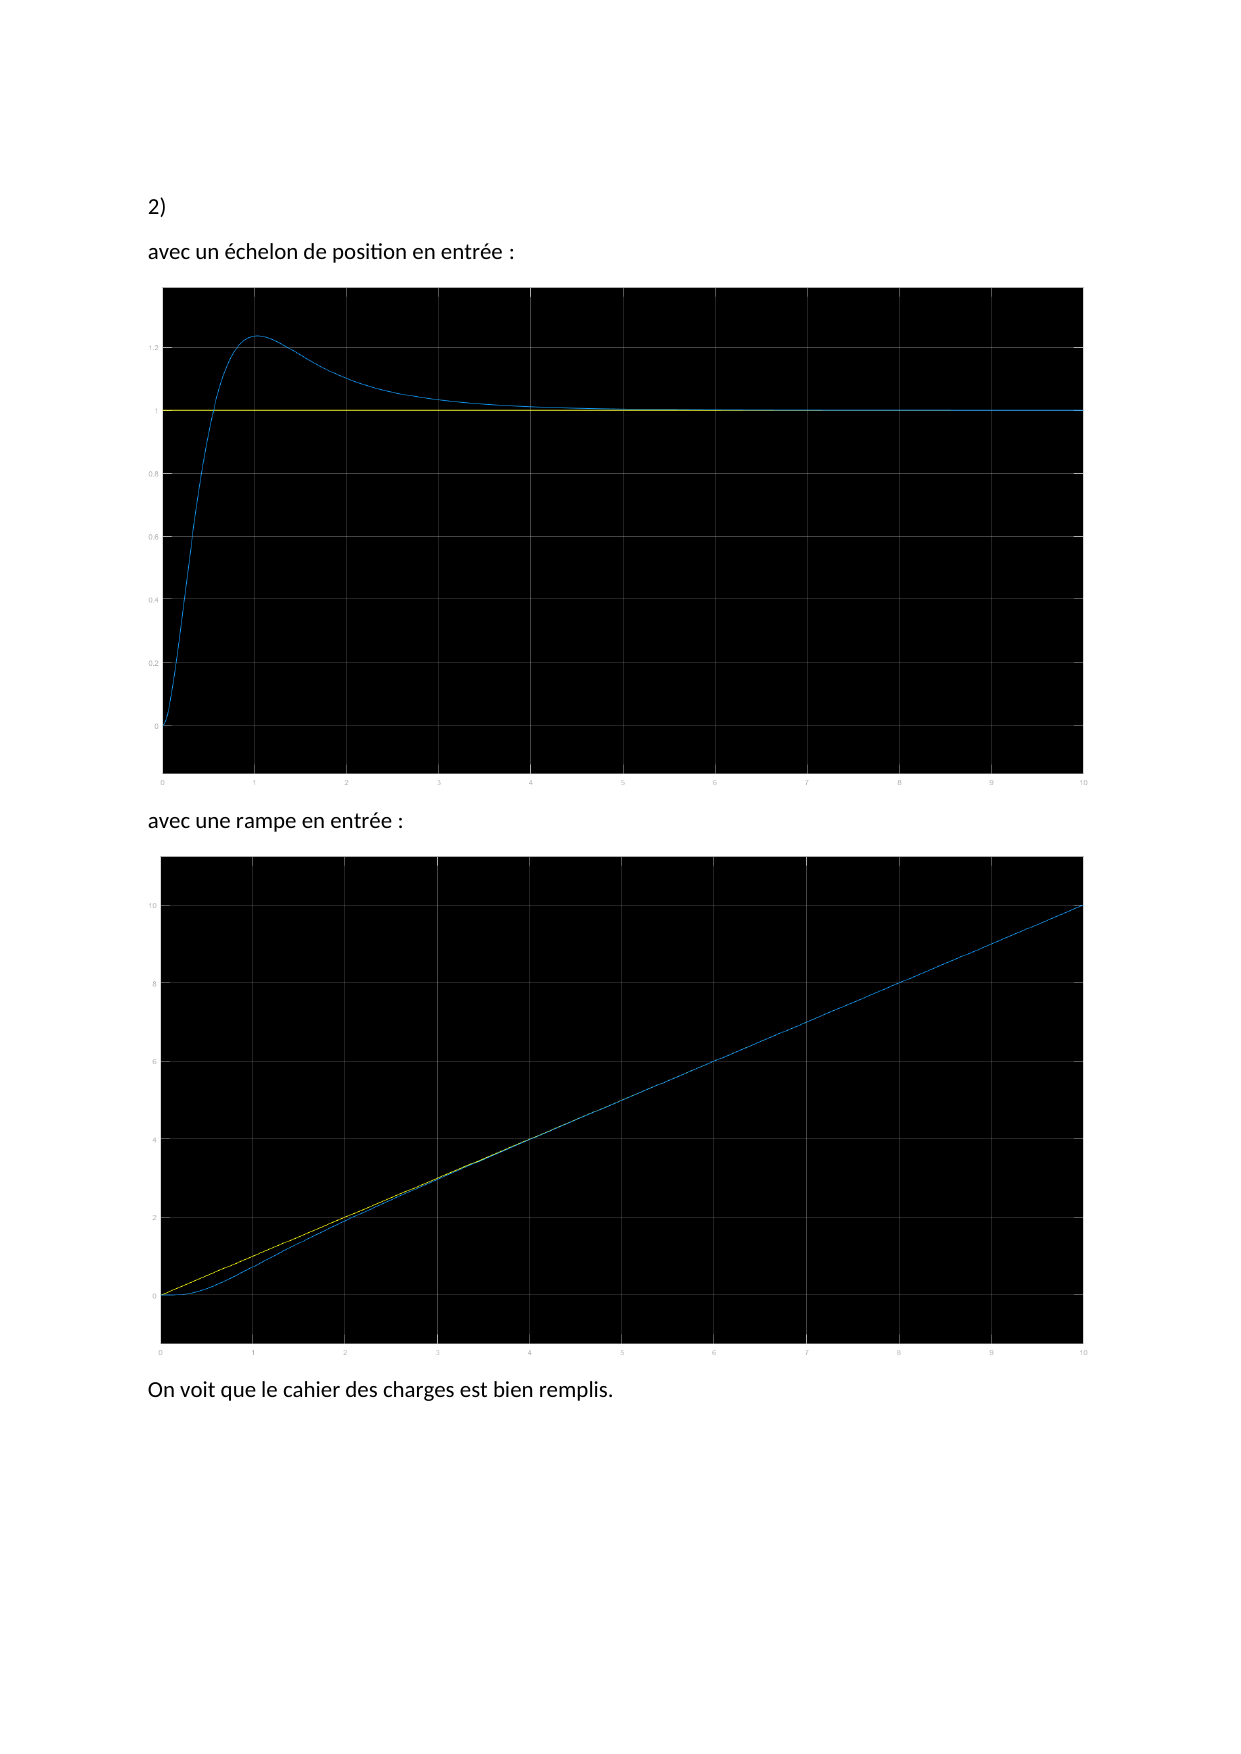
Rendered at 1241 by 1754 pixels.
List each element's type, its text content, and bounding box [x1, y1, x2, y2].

picture [147, 850, 1093, 1372]
text On voit que le cahier des charges est bien remplis. [148, 1372, 1093, 1403]
text 2) [148, 192, 1093, 220]
text avec un échelon de position en entrée : [148, 237, 1093, 265]
picture [147, 281, 1093, 802]
text avec une rampe en entrée : [148, 802, 1093, 834]
